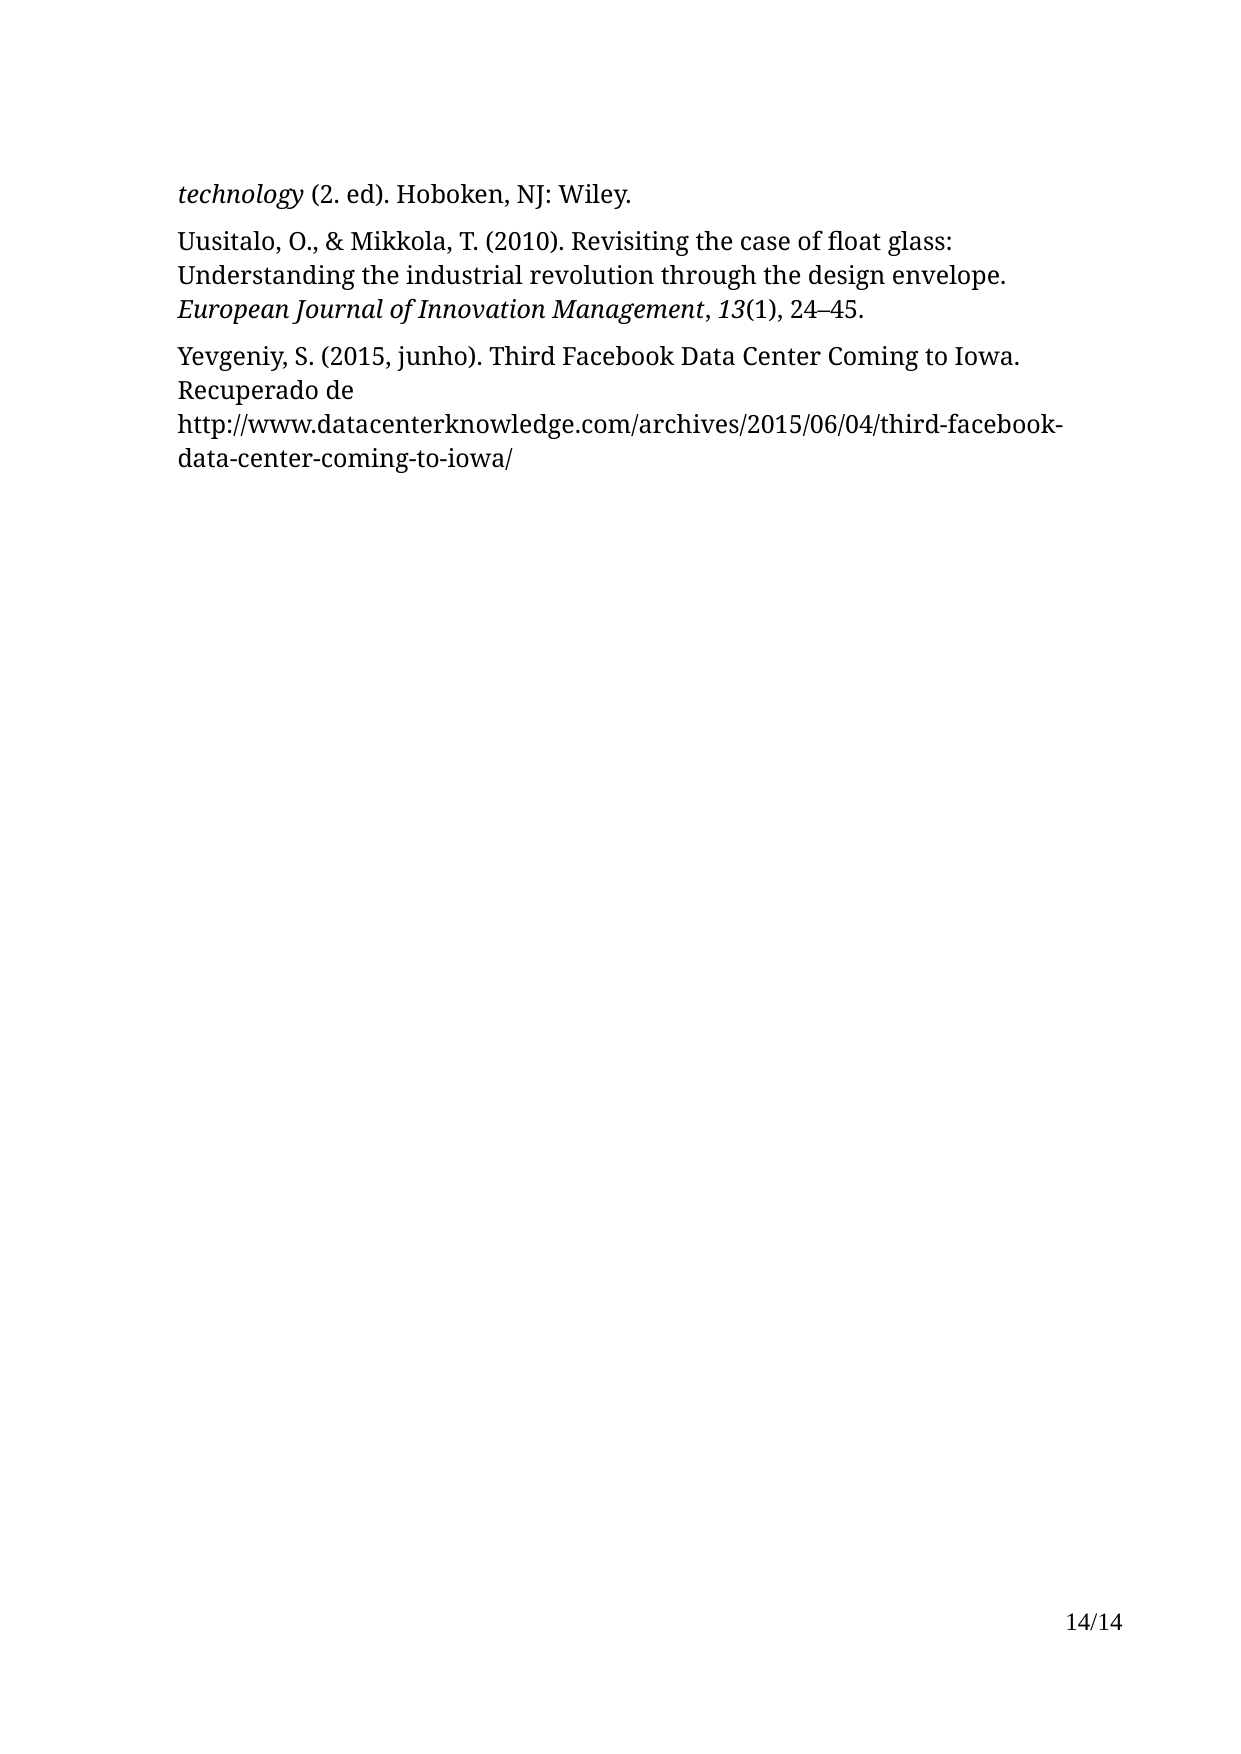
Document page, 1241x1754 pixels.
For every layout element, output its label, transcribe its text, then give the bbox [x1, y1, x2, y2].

text technology (2. ed). Hoboken, NJ: Wiley. [177, 177, 1122, 211]
text Yevgeniy, S. (2015, junho). Third Facebook Data Center Coming to Iowa. Recuperado de http://www.datacenterknowledge.com/archives/2015/06/04/third-facebook-data-center-coming-to-iowa/ [177, 338, 1122, 475]
text Uusitalo, O., & Mikkola, T. (2010). Revisiting the case of float glass: Understanding the industrial revolution through the design envelope. European Journal of Innovation Management, 13(1), 24–45. [177, 224, 1122, 326]
